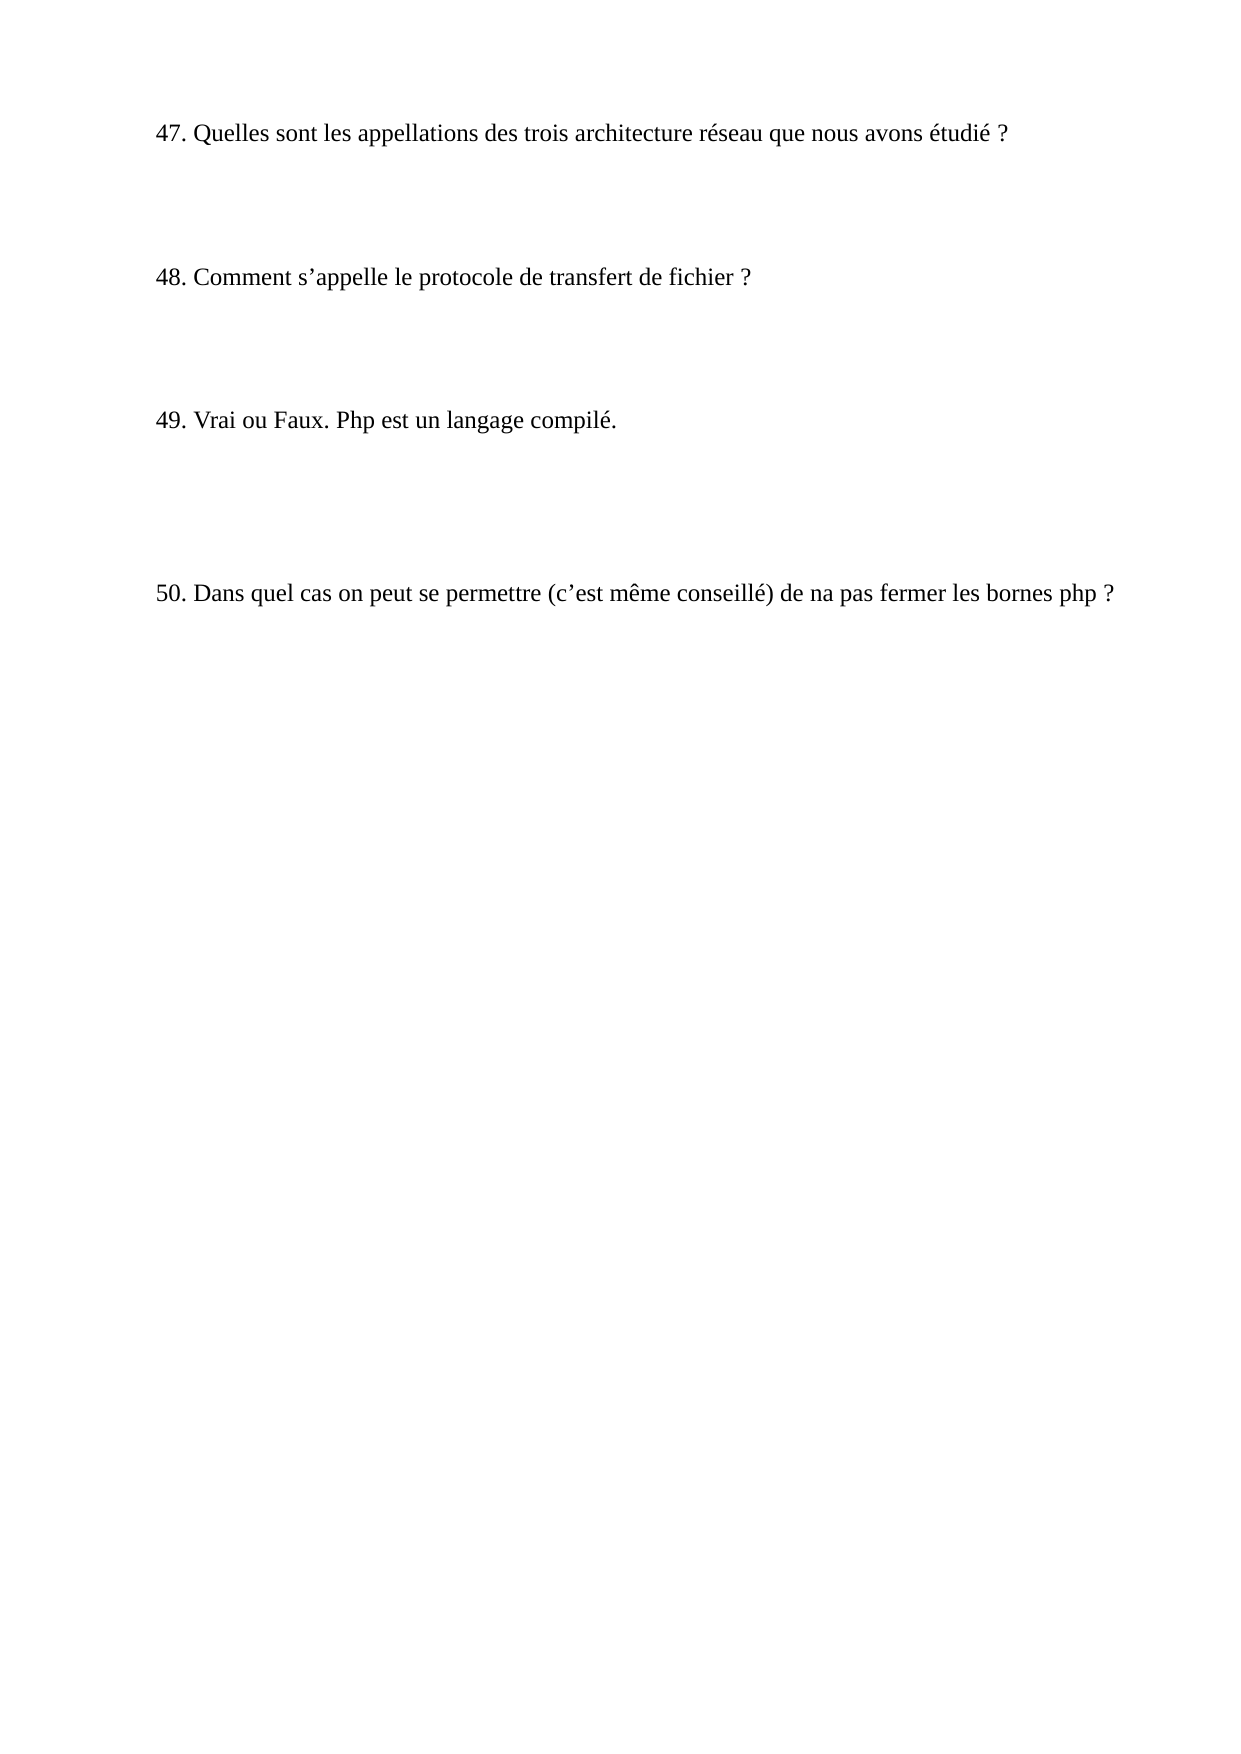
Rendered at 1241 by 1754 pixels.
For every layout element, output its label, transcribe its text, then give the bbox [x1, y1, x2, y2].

list Comment s’appelle le protocole de transfert de fichier ? [156, 262, 1122, 291]
list Quelles sont les appellations des trois architecture réseau que nous avons étudié ? [156, 118, 1122, 147]
list Dans quel cas on peut se permettre (c’est même conseillé) de na pas fermer les bornes php ? [156, 578, 1122, 607]
list Vrai ou Faux. Php est un langage compilé. [156, 406, 1122, 434]
